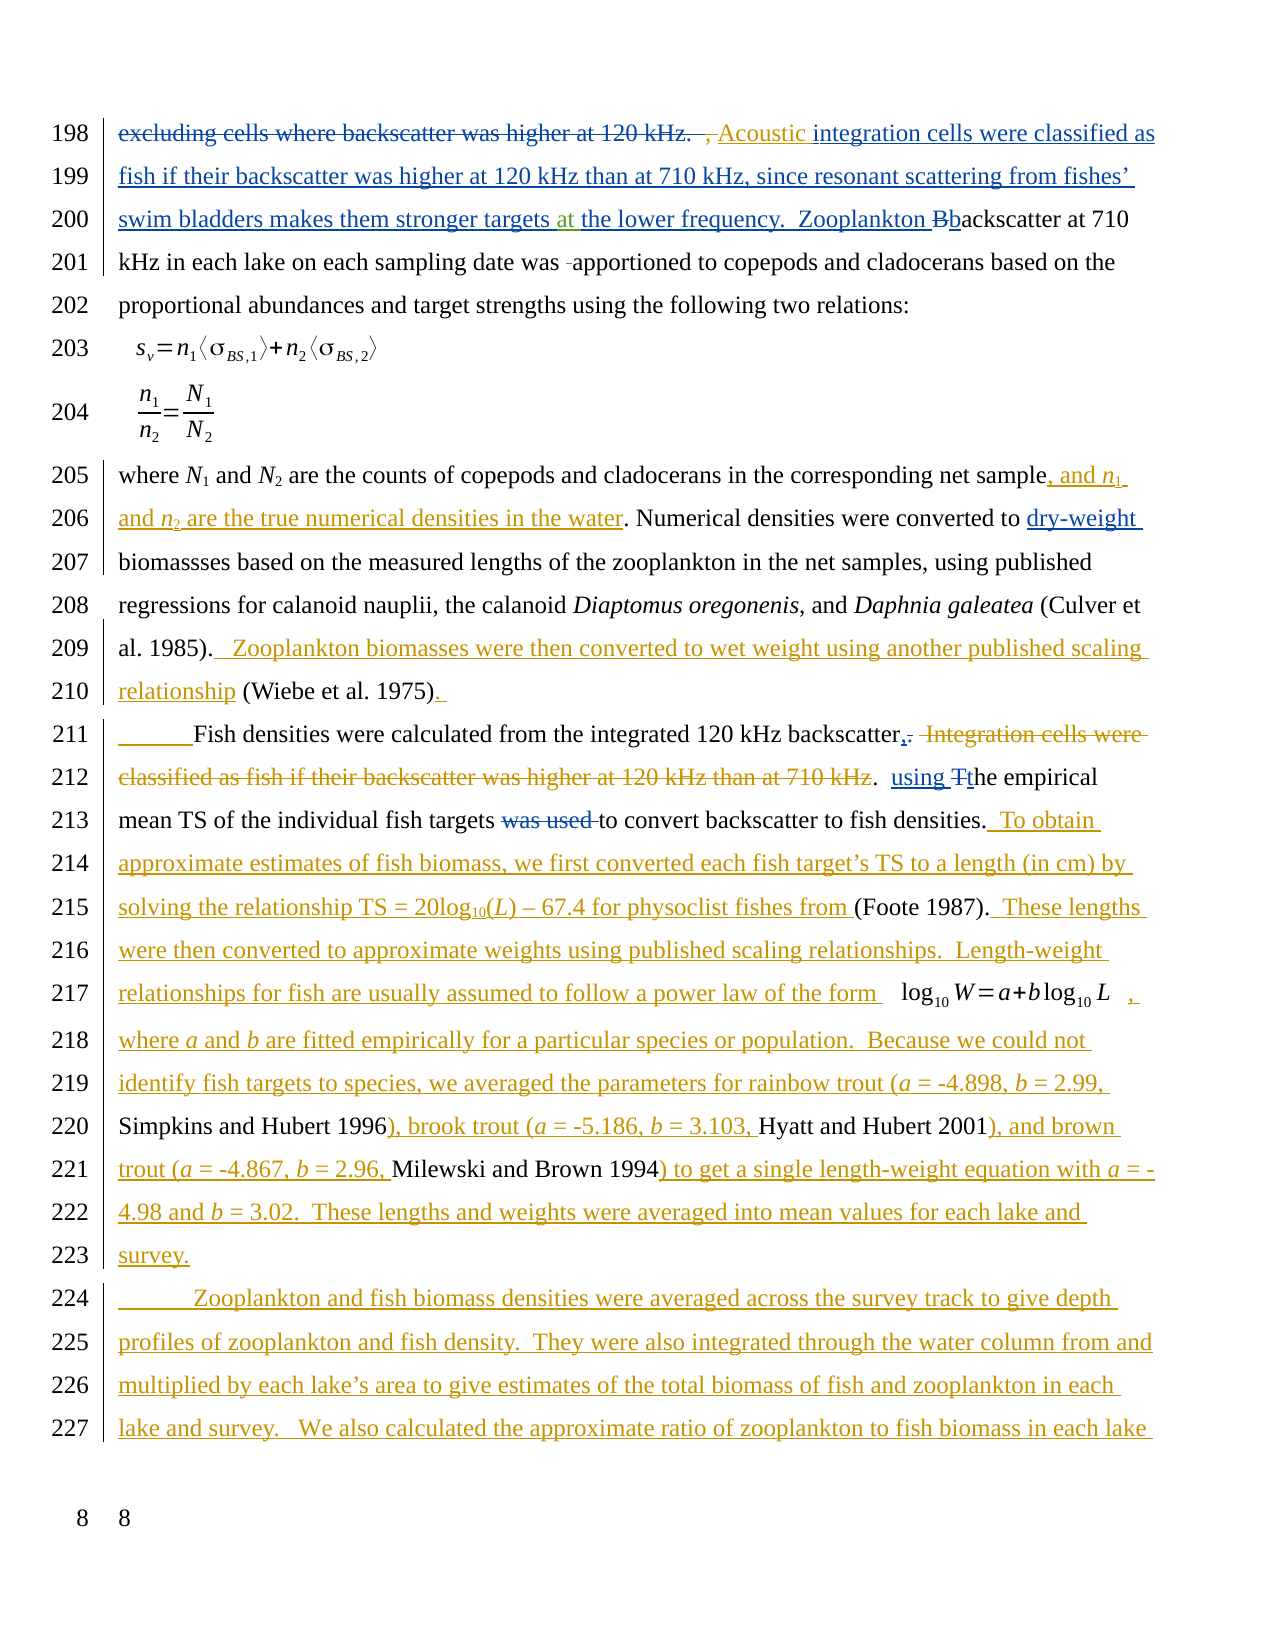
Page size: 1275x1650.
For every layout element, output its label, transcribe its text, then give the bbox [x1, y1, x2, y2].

text Zooplankton and fish biomass densities were averaged across the survey track to give depth profiles of zooplankton and fish density. They were also integrated through the water column from and multiplied by each lake’s area to give estimates of the total biomass of fish and zooplankton in each lake and survey. We also calculated the approximate ratio of zooplankton to fish biomass in each lake [118, 1283, 1157, 1442]
text where N1 and N2 are the counts of copepods and cladocerans in the corresponding net sample, and n1 and n2 are the true numerical densities in the water. Numerical densities were converted to dry-weight biomassses based on the measured lengths of the zooplankton in the net samples, using published regressions for calanoid nauplii, the calanoid Diaptomus oregonenis, and Daphnia galeatea (Culver et al. 1985)⁠. Zooplankton biomasses were then converted to wet weight using another published scaling relationship (Wiebe et al. 1975)⁠. [118, 460, 1157, 705]
text Acoustic integration cells were classified as fish if their backscatter was higher at 120 kHz than at 710 kHz, since resonant scattering from fishes’ swim bladders makes them stronger targets at the lower frequency. Zooplankton backscatter at 710 kHz in each lake on each sampling date was apportioned to copepods and cladocerans based on the proportional abundances and target strengths using the following two relations: [118, 118, 1157, 319]
text Fish densities were calculated from the integrated 120 kHz backscatter, . using the empirical mean TS of the individual fish targets to convert backscatter to fish densities. To obtain approximate estimates of fish biomass, we first converted each fish target’s TS to a length (in cm) by solving the relationship TS = 20log10(L) – 67.4 for physoclist fishes from (Foote 1987)⁠. These lengths were then converted to approximate weights using published scaling relationships. Length-weight relationships for fish are usually assumed to follow a power law of the form , where a and b are fitted empirically for a particular species or population. Because we could not identify fish targets to species, we averaged the parameters for rainbow trout (a = -4.898, b = 2.99, Simpkins and Hubert 1996), brook trout (a = -5.186, b = 3.103, Hyatt and Hubert 2001), and brown trout (a = -4.867, b = 2.96, Milewski and Brown 1994) to get a single length-weight equation with a = -4.98 and b = 3.02. These lengths and weights were averaged into mean values for each lake and survey. [118, 719, 1157, 1269]
